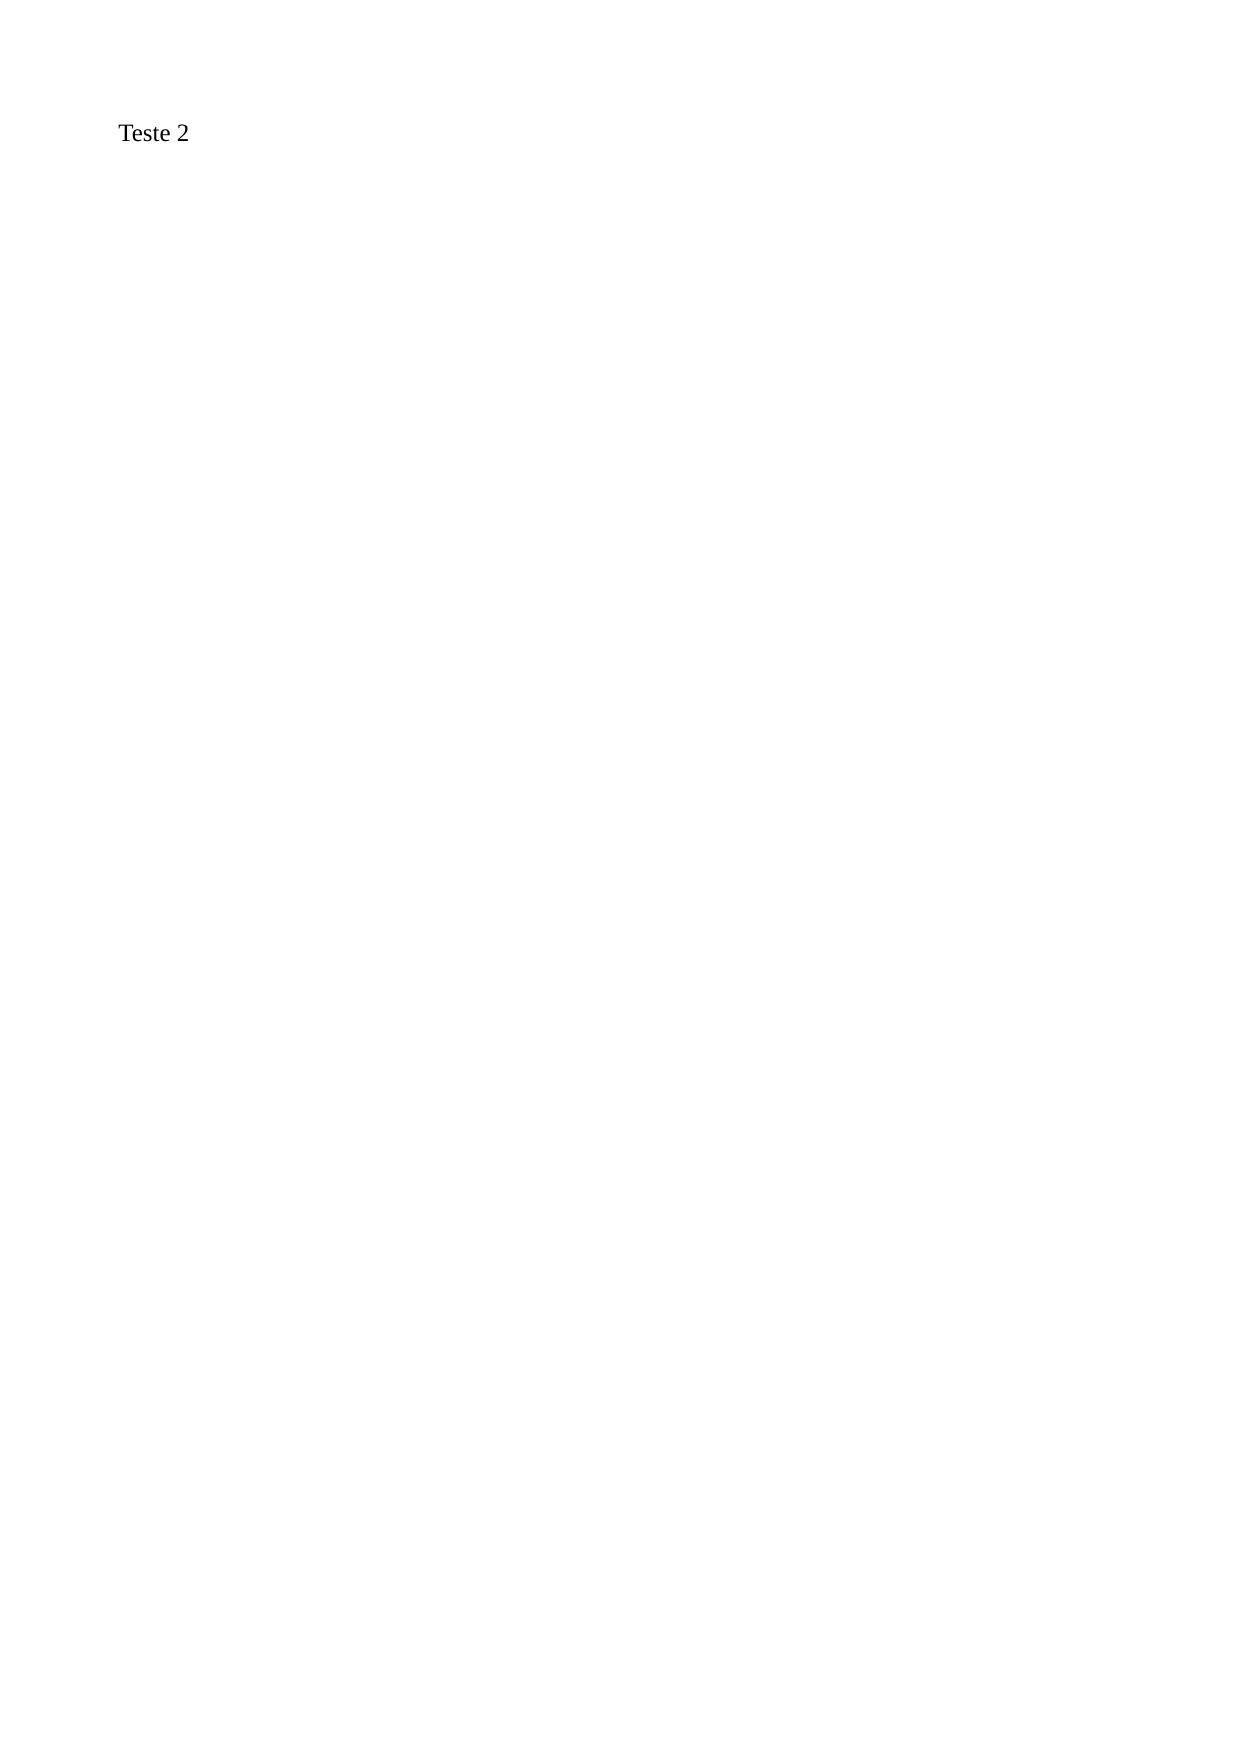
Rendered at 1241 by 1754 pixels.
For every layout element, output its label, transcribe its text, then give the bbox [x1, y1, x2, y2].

text Teste 2 [118, 118, 1122, 147]
